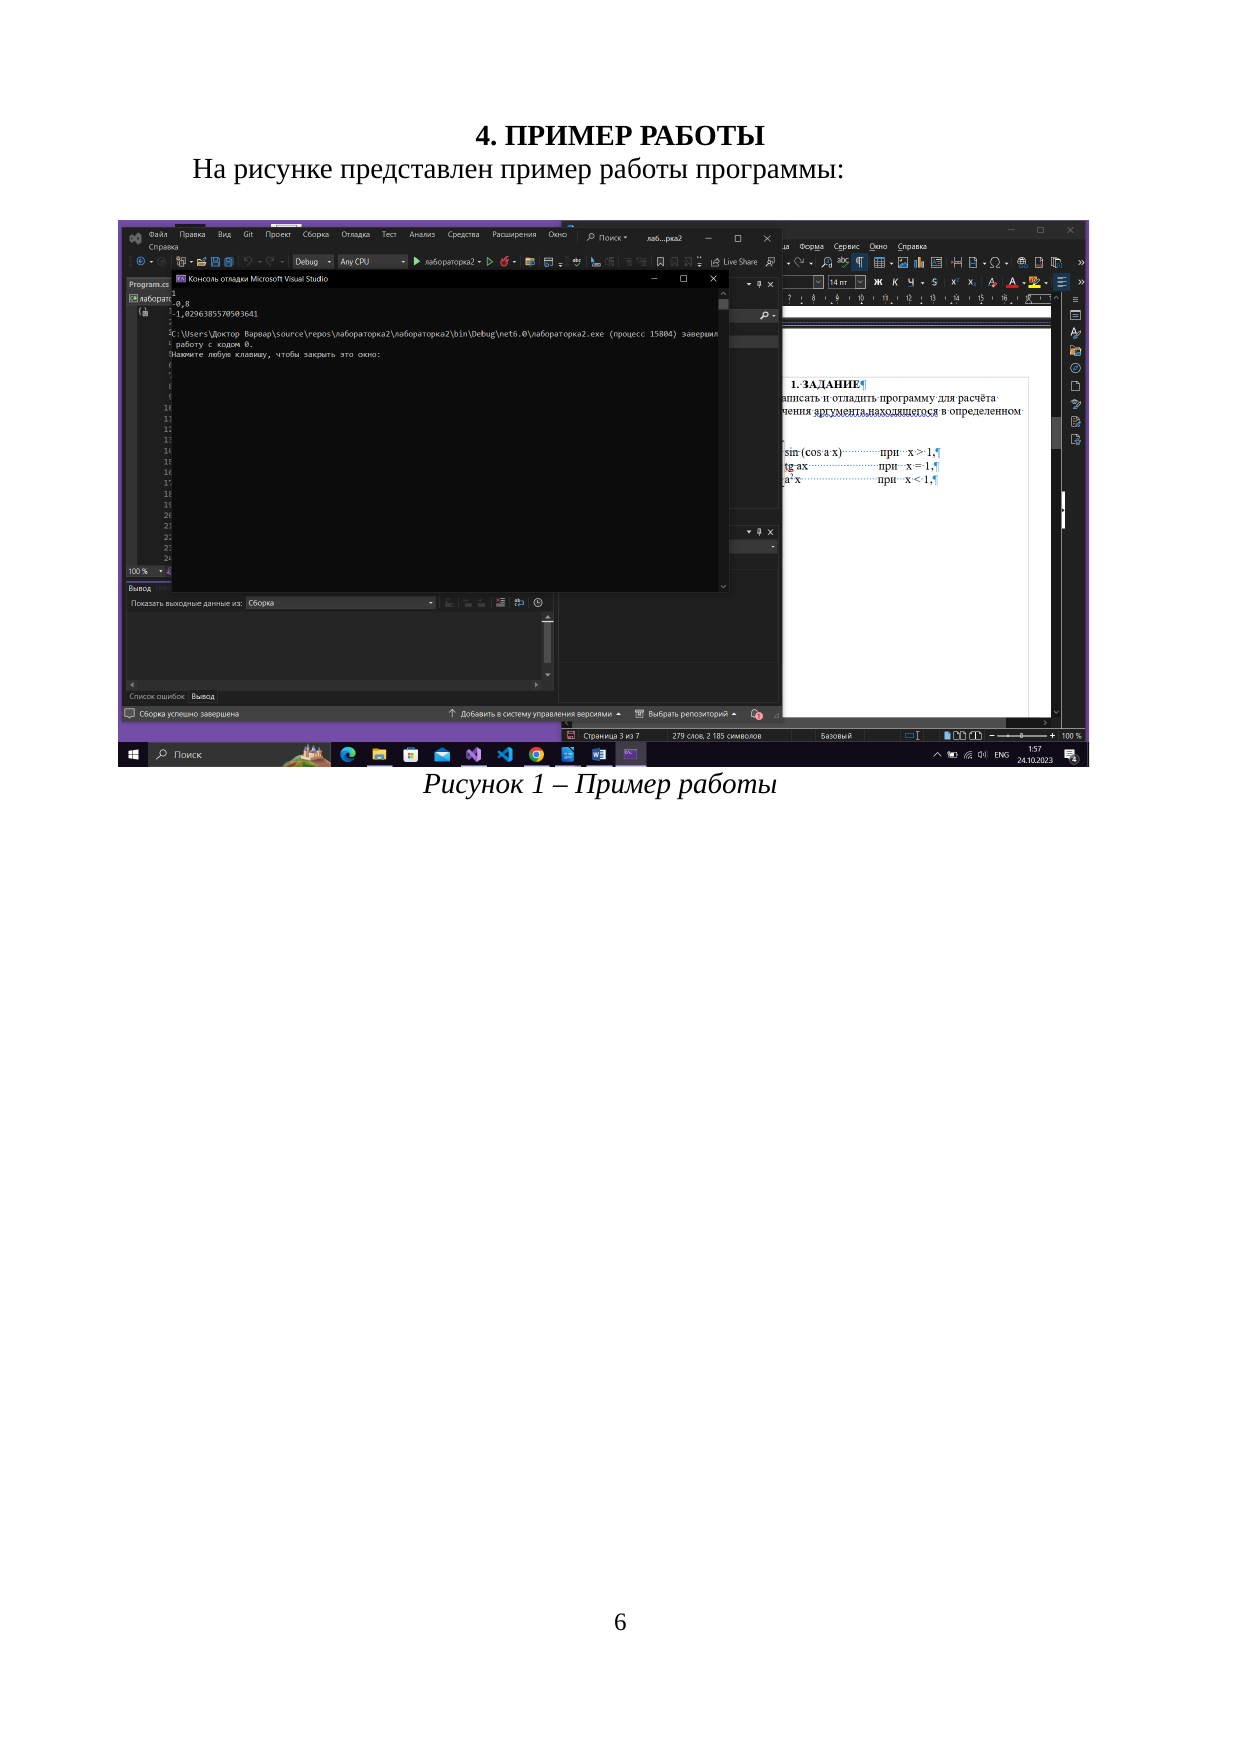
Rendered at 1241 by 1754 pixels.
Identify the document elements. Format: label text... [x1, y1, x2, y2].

text [118, 208, 1089, 220]
text Рисунок 1 – Пример работы [118, 767, 1089, 800]
text На рисунке представлен пример работы программы: [118, 152, 1122, 185]
subtitle 4. ПРИМЕР РАБОТЫ [118, 118, 1122, 152]
picture [118, 220, 1090, 767]
